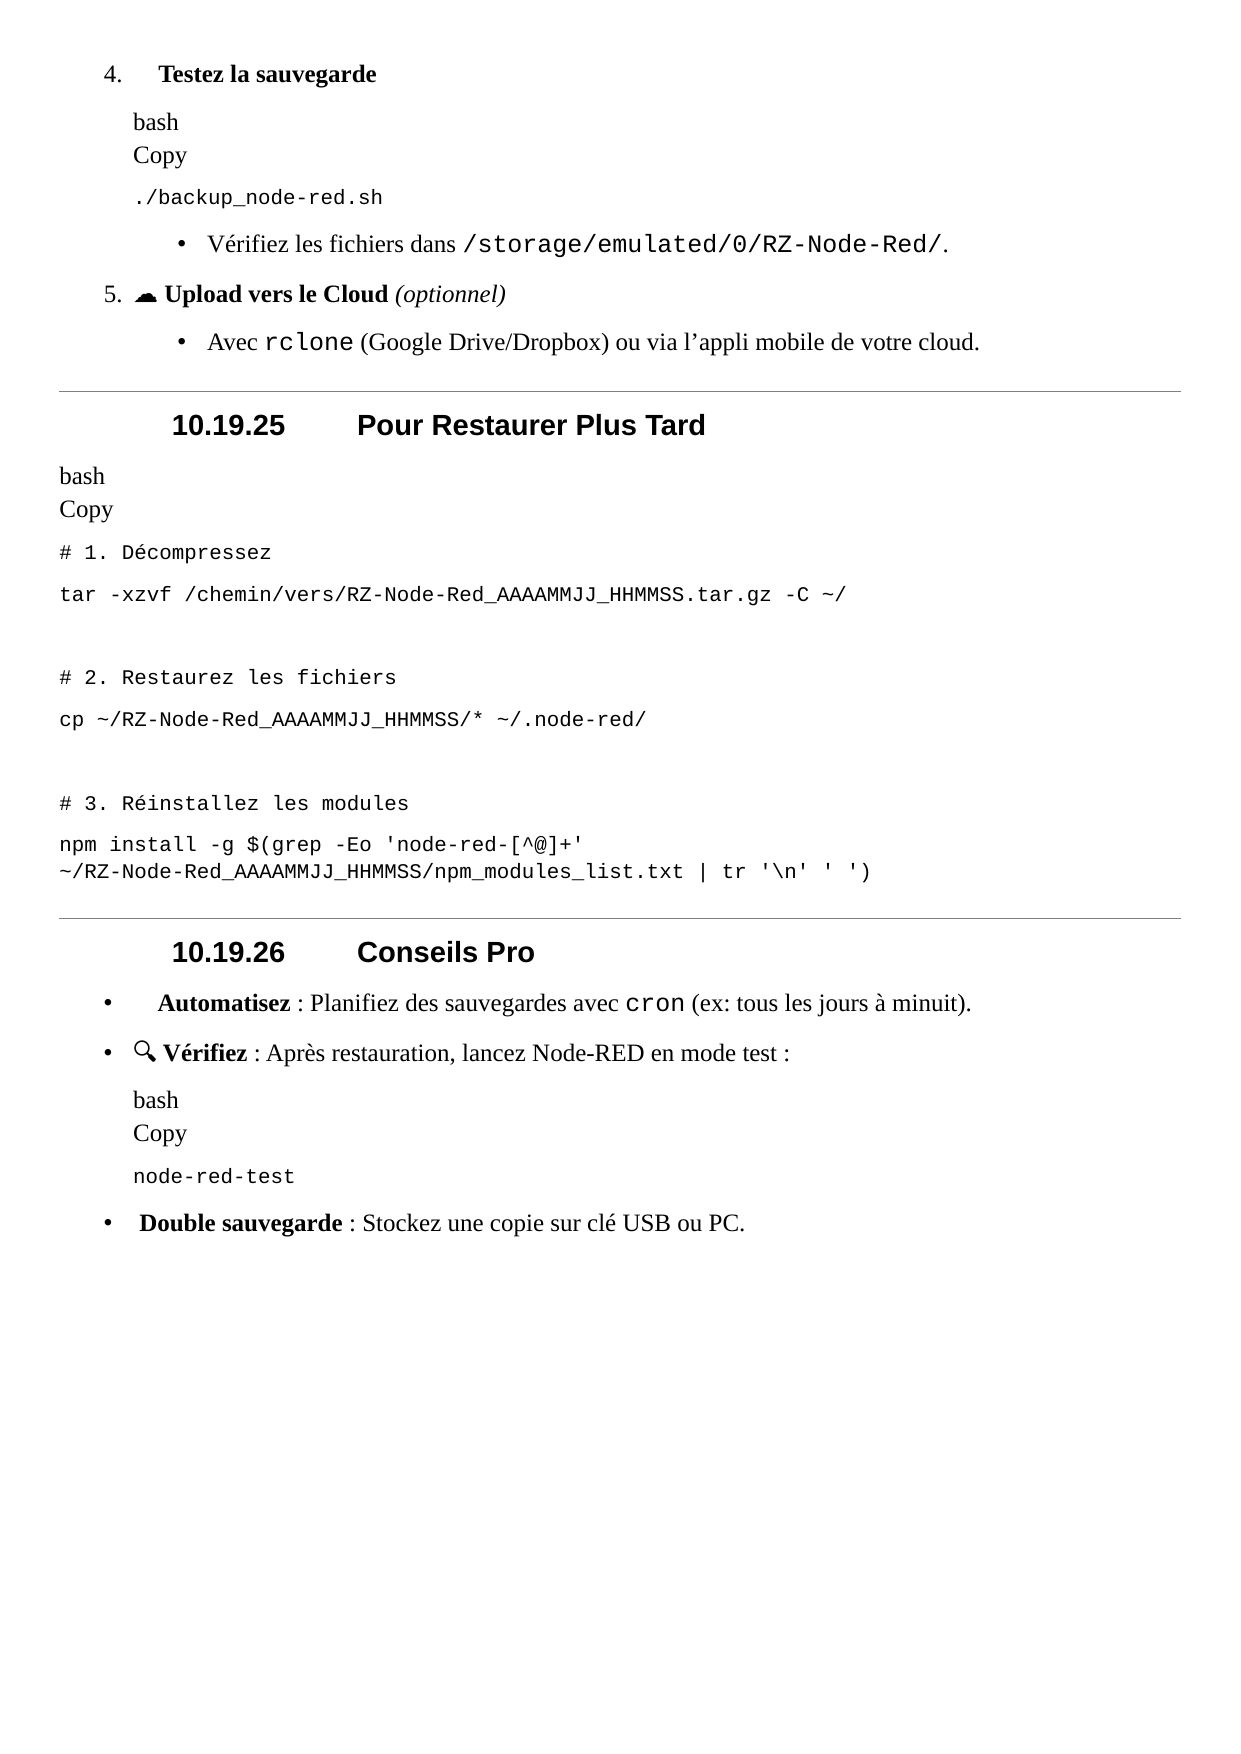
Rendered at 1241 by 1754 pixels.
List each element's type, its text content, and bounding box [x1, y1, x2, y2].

subtitle Pour Restaurer Plus Tard [172, 408, 1181, 442]
list 🛡️ Double sauvegarde : Stockez une copie sur clé USB ou PC. [103, 1208, 1181, 1237]
text Copy [59, 494, 1181, 523]
text # 3. Réinstallez les modules [59, 792, 1181, 816]
list Vérifiez les fichiers dans /storage/emulated/0/RZ-Node-Red/. [177, 229, 1181, 260]
list Copy [103, 140, 1181, 168]
list 📅 Automatisez : Planifiez des sauvegardes avec cron (ex: tous les jours à minuit). [103, 988, 1181, 1019]
list Avec rclone (Google Drive/Dropbox) ou via l’appli mobile de votre cloud. [177, 327, 1181, 357]
list ./backup_node-red.sh [103, 187, 1181, 211]
text # 1. Décompressez [59, 542, 1181, 566]
subtitle Conseils Pro [172, 935, 1181, 968]
text bash [59, 461, 1181, 490]
list Copy [103, 1118, 1181, 1147]
list bash [103, 107, 1181, 135]
text npm install -g $(grep -Eo 'node-red-[^@]+' ~/RZ-Node-Red_AAAAMMJJ_HHMMSS/npm_modules_list.txt | tr '\n' ' ') [59, 834, 1181, 885]
list node-red-test [103, 1166, 1181, 1190]
list bash [103, 1085, 1181, 1114]
text # 2. Restaurez les fichiers [59, 667, 1181, 691]
list 🚀 Testez la sauvegarde [103, 59, 1181, 88]
list 🔍 Vérifiez : Après restauration, lancez Node-RED en mode test : [103, 1038, 1181, 1067]
text cp ~/RZ-Node-Red_AAAAMMJJ_HHMMSS/* ~/.node-red/ [59, 709, 1181, 733]
text tar -xzvf /chemin/vers/RZ-Node-Red_AAAAMMJJ_HHMMSS.tar.gz -C ~/ [59, 584, 1181, 607]
list ☁️ Upload vers le Cloud (optionnel) [103, 279, 1181, 308]
